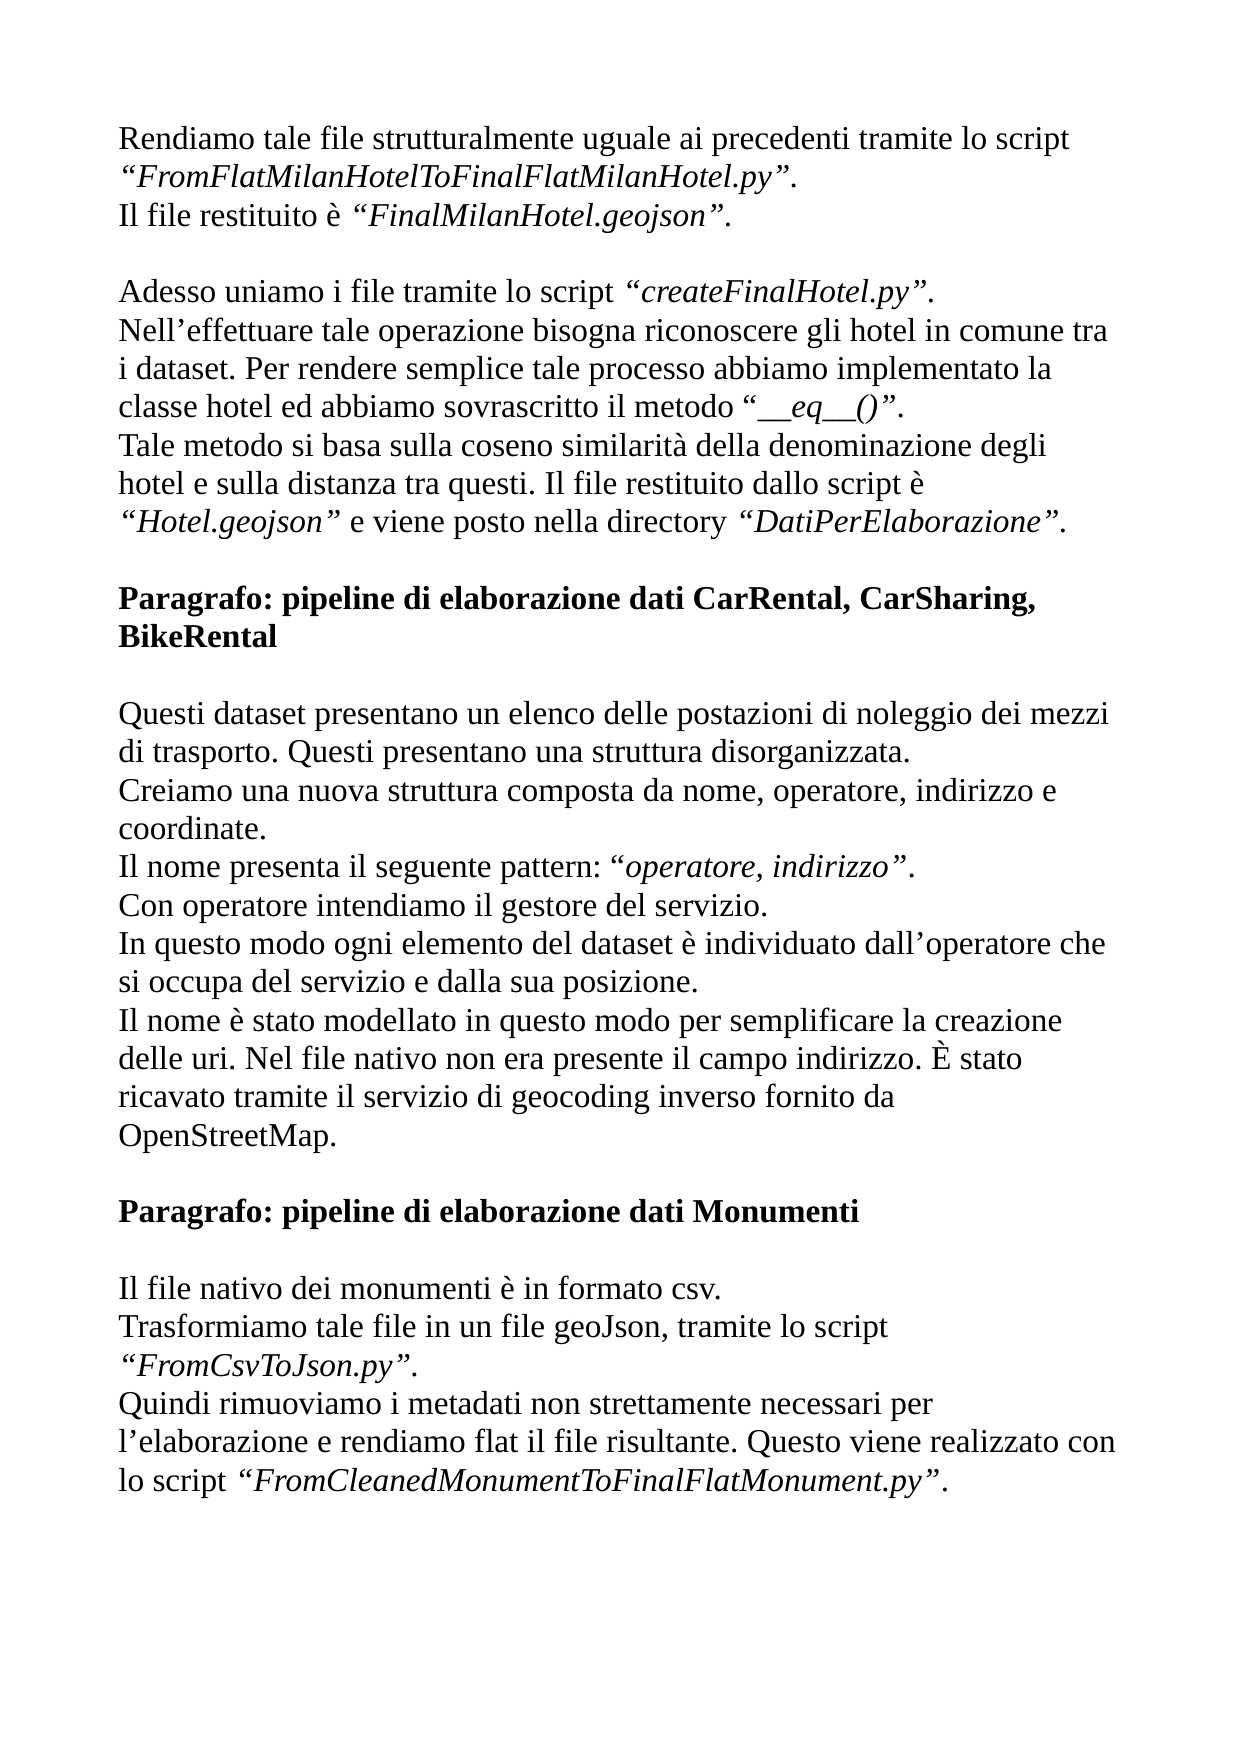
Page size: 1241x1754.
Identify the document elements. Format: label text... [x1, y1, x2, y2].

text Paragrafo: pipeline di elaborazione dati CarRental, CarSharing, BikeRental [118, 578, 1122, 655]
text Il file nativo dei monumenti è in formato csv. [118, 1268, 1122, 1306]
text Trasformiamo tale file in un file geoJson, tramite lo script “FromCsvToJson.py”. [118, 1306, 1122, 1383]
text Adesso uniamo i file tramite lo script “createFinalHotel.py”. [118, 271, 1122, 310]
text Il nome è stato modellato in questo modo per semplificare la creazione delle uri. Nel file nativo non era presente il campo indirizzo. È stato ricavato tramite il servizio di geocoding inverso fornito da OpenStreetMap. [118, 1000, 1122, 1153]
text Il file restituito è “FinalMilanHotel.geojson”. [118, 195, 1122, 233]
text Con operatore intendiamo il gestore del servizio. [118, 885, 1122, 923]
text Quindi rimuoviamo i metadati non strettamente necessari per l’elaborazione e rendiamo flat il file risultante. Questo viene realizzato con lo script “FromCleanedMonumentToFinalFlatMonument.py”. [118, 1383, 1122, 1498]
text Rendiamo tale file strutturalmente uguale ai precedenti tramite lo script “FromFlatMilanHotelToFinalFlatMilanHotel.py”. [118, 118, 1122, 195]
text Nell’effettuare tale operazione bisogna riconoscere gli hotel in comune tra i dataset. Per rendere semplice tale processo abbiamo implementato la classe hotel ed abbiamo sovrascritto il metodo “__eq__()”. [118, 310, 1122, 425]
text Questi dataset presentano un elenco delle postazioni di noleggio dei mezzi di trasporto. Questi presentano una struttura disorganizzata. [118, 693, 1122, 770]
text Tale metodo si basa sulla coseno similarità della denominazione degli hotel e sulla distanza tra questi. Il file restituito dallo script è “Hotel.geojson” e viene posto nella directory “DatiPerElaborazione”. [118, 425, 1122, 540]
text Creiamo una nuova struttura composta da nome, operatore, indirizzo e coordinate. [118, 770, 1122, 846]
text Paragrafo: pipeline di elaborazione dati Monumenti [118, 1191, 1122, 1230]
text In questo modo ogni elemento del dataset è individuato dall’operatore che si occupa del servizio e dalla sua posizione. [118, 923, 1122, 1000]
text Il nome presenta il seguente pattern: “operatore, indirizzo”. [118, 846, 1122, 885]
